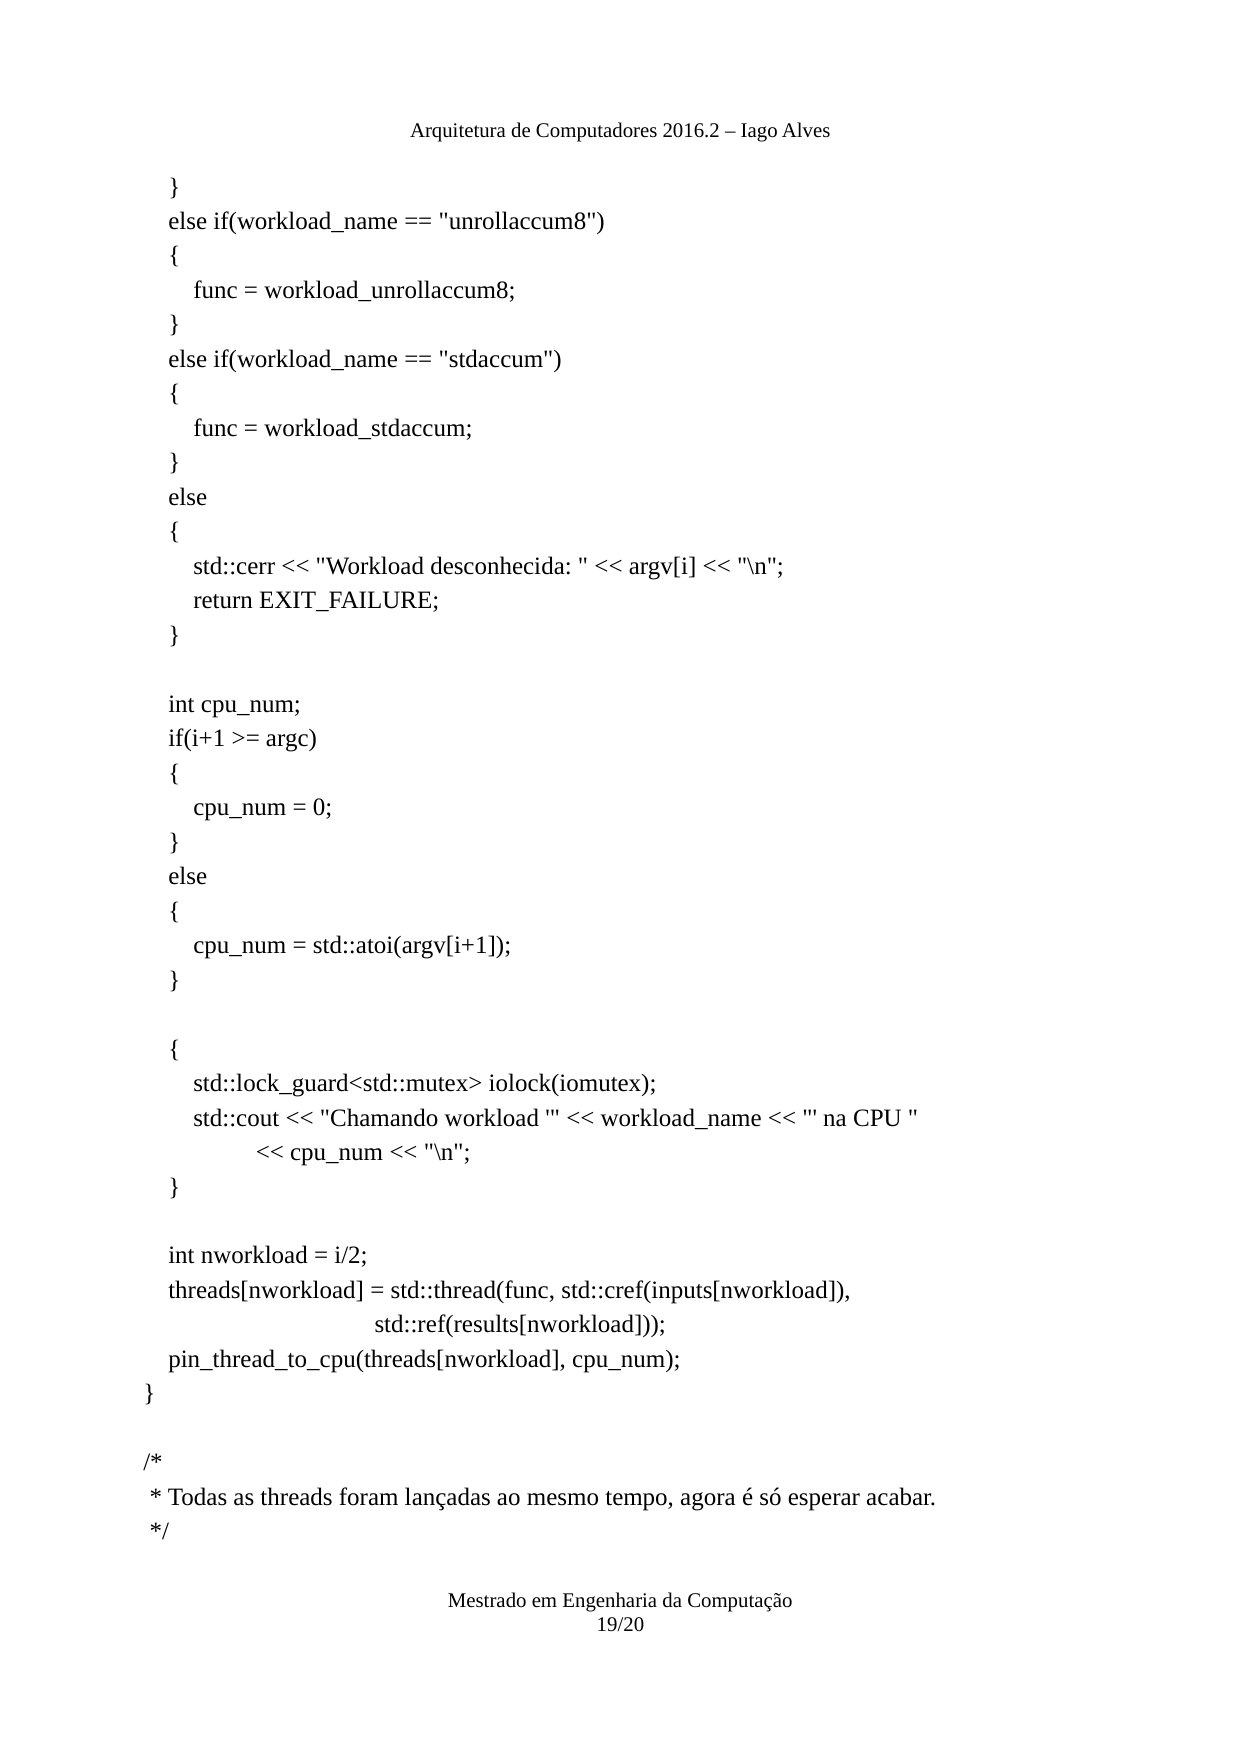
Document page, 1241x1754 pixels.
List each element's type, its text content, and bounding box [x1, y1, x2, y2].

text std::cerr << "Workload desconhecida: " << argv[i] << "\n"; [118, 551, 1122, 580]
text */ [118, 1516, 1122, 1545]
text std::lock_guard<std::mutex> iolock(iomutex); [118, 1068, 1122, 1097]
text { [118, 378, 1122, 407]
text else if(workload_name == "stdaccum") [118, 344, 1122, 373]
text pin_thread_to_cpu(threads[nworkload], cpu_num); [118, 1344, 1122, 1373]
text { [118, 241, 1122, 269]
text else [118, 861, 1122, 890]
text if(i+1 >= argc) [118, 723, 1122, 752]
text << cpu_num << "\n"; [118, 1137, 1122, 1166]
text } [118, 620, 1122, 649]
text func = workload_stdaccum; [118, 413, 1122, 442]
text std::ref(results[nworkload])); [118, 1309, 1122, 1338]
text int cpu_num; [118, 689, 1122, 718]
text } [118, 447, 1122, 476]
text std::cout << "Chamando workload '" << workload_name << "' na CPU " [118, 1103, 1122, 1131]
text } [118, 1378, 1122, 1407]
text func = workload_unrollaccum8; [118, 275, 1122, 304]
text } [118, 309, 1122, 338]
text } [118, 827, 1122, 856]
text } [118, 172, 1122, 200]
text return EXIT_FAILURE; [118, 585, 1122, 614]
text threads[nworkload] = std::thread(func, std::cref(inputs[nworkload]), [118, 1275, 1122, 1304]
text else if(workload_name == "unrollaccum8") [118, 206, 1122, 235]
text int nworkload = i/2; [118, 1241, 1122, 1269]
text cpu_num = 0; [118, 792, 1122, 821]
text cpu_num = std::atoi(argv[i+1]); [118, 930, 1122, 959]
text { [118, 516, 1122, 545]
text else [118, 482, 1122, 511]
text * Todas as threads foram lançadas ao mesmo tempo, agora é só esperar acabar. [118, 1482, 1122, 1511]
text { [118, 1034, 1122, 1062]
text { [118, 896, 1122, 924]
text } [118, 965, 1122, 993]
text { [118, 758, 1122, 787]
text /* [118, 1447, 1122, 1476]
text } [118, 1172, 1122, 1200]
